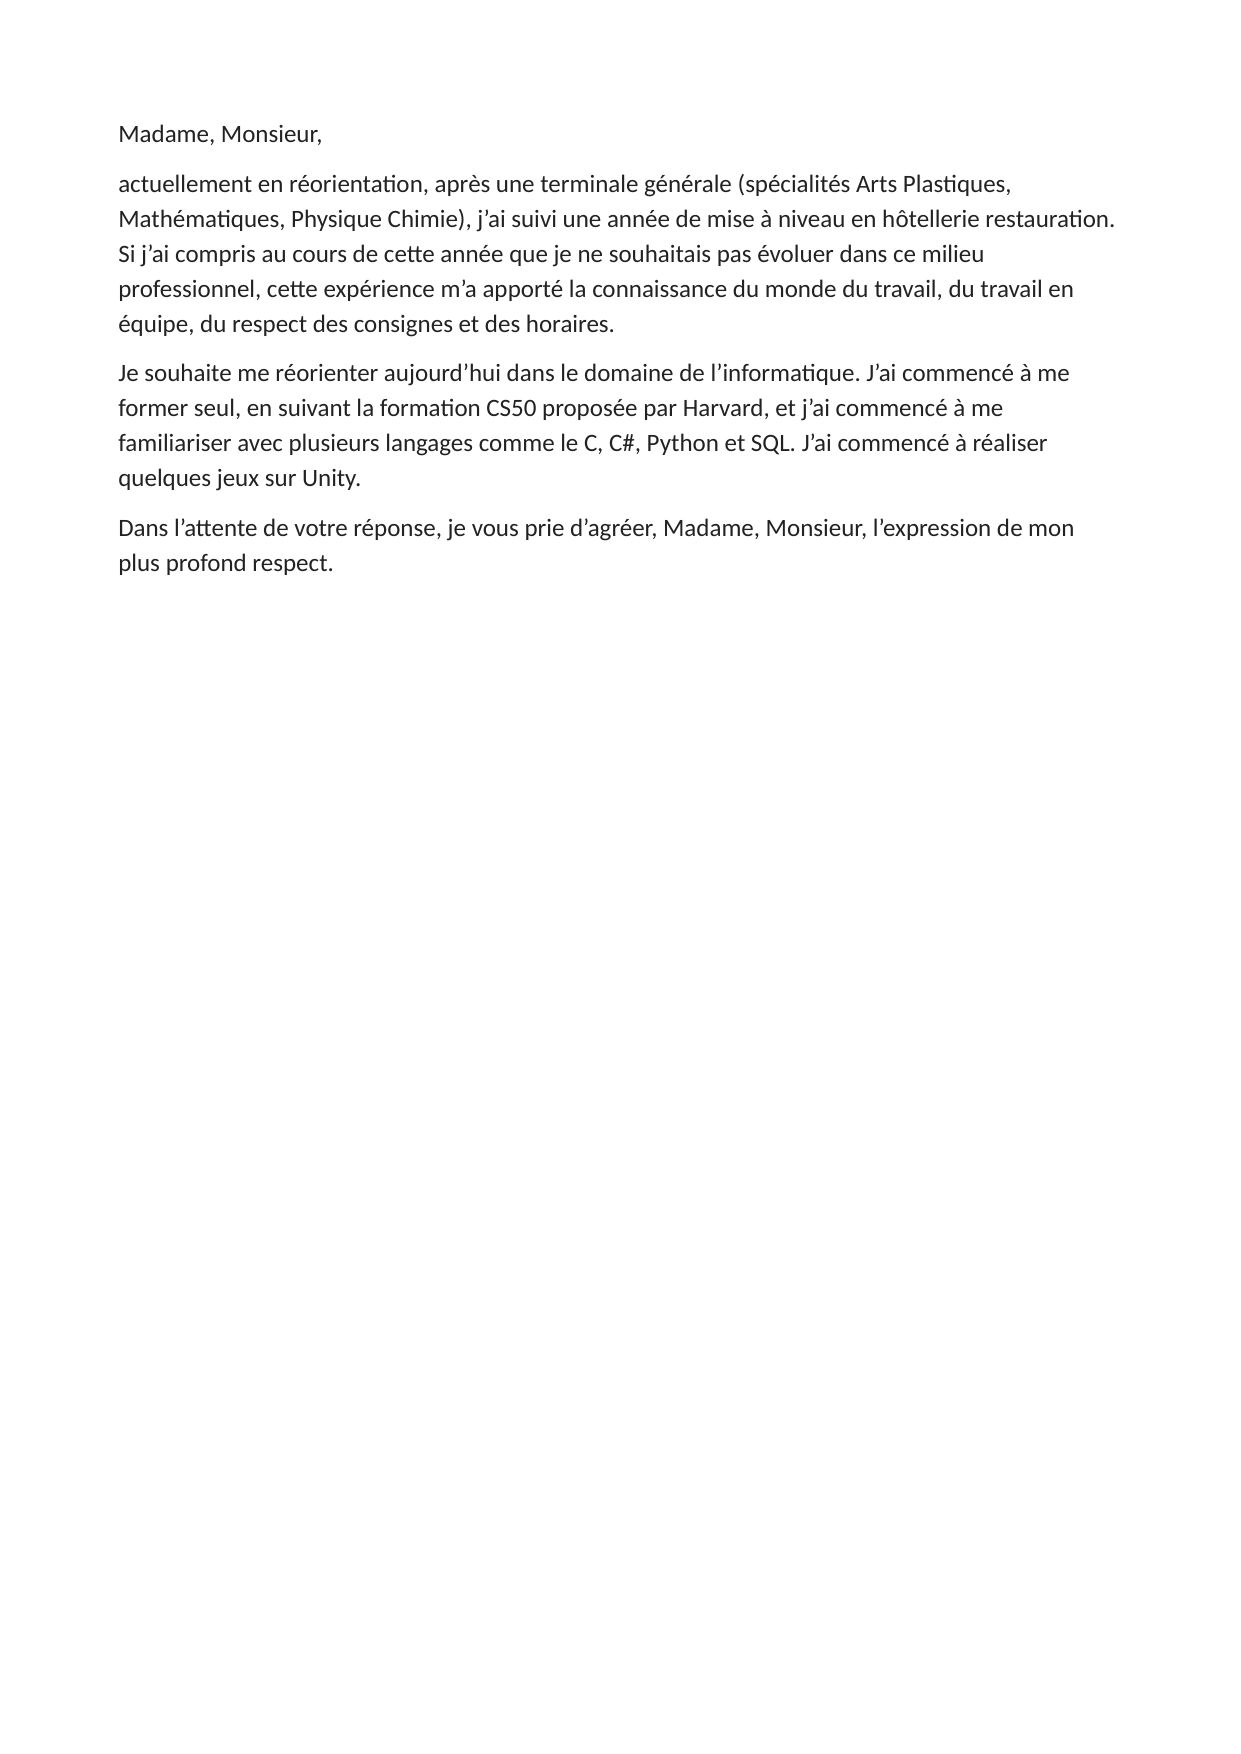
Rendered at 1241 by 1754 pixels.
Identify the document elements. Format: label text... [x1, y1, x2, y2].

text actuellement en réorientation, après une terminale générale (spécialités Arts Plastiques, Mathématiques, Physique Chimie), j’ai suivi une année de mise à niveau en hôtellerie restauration. Si j’ai compris au cours de cette année que je ne souhaitais pas évoluer dans ce milieu professionnel, cette expérience m’a apporté la connaissance du monde du travail, du travail en équipe, du respect des consignes et des horaires. [118, 168, 1122, 338]
text Madame, Monsieur, [118, 118, 1122, 149]
text Dans l’attente de votre réponse, je vous prie d’agréer, Madame, Monsieur, l’expression de mon plus profond respect. [118, 512, 1122, 577]
text Je souhaite me réorienter aujourd’hui dans le domaine de l’informatique. J’ai commencé à me former seul, en suivant la formation CS50 proposée par Harvard, et j’ai commencé à me familiariser avec plusieurs langages comme le C, C#, Python et SQL. J’ai commencé à réaliser quelques jeux sur Unity. [118, 357, 1122, 493]
